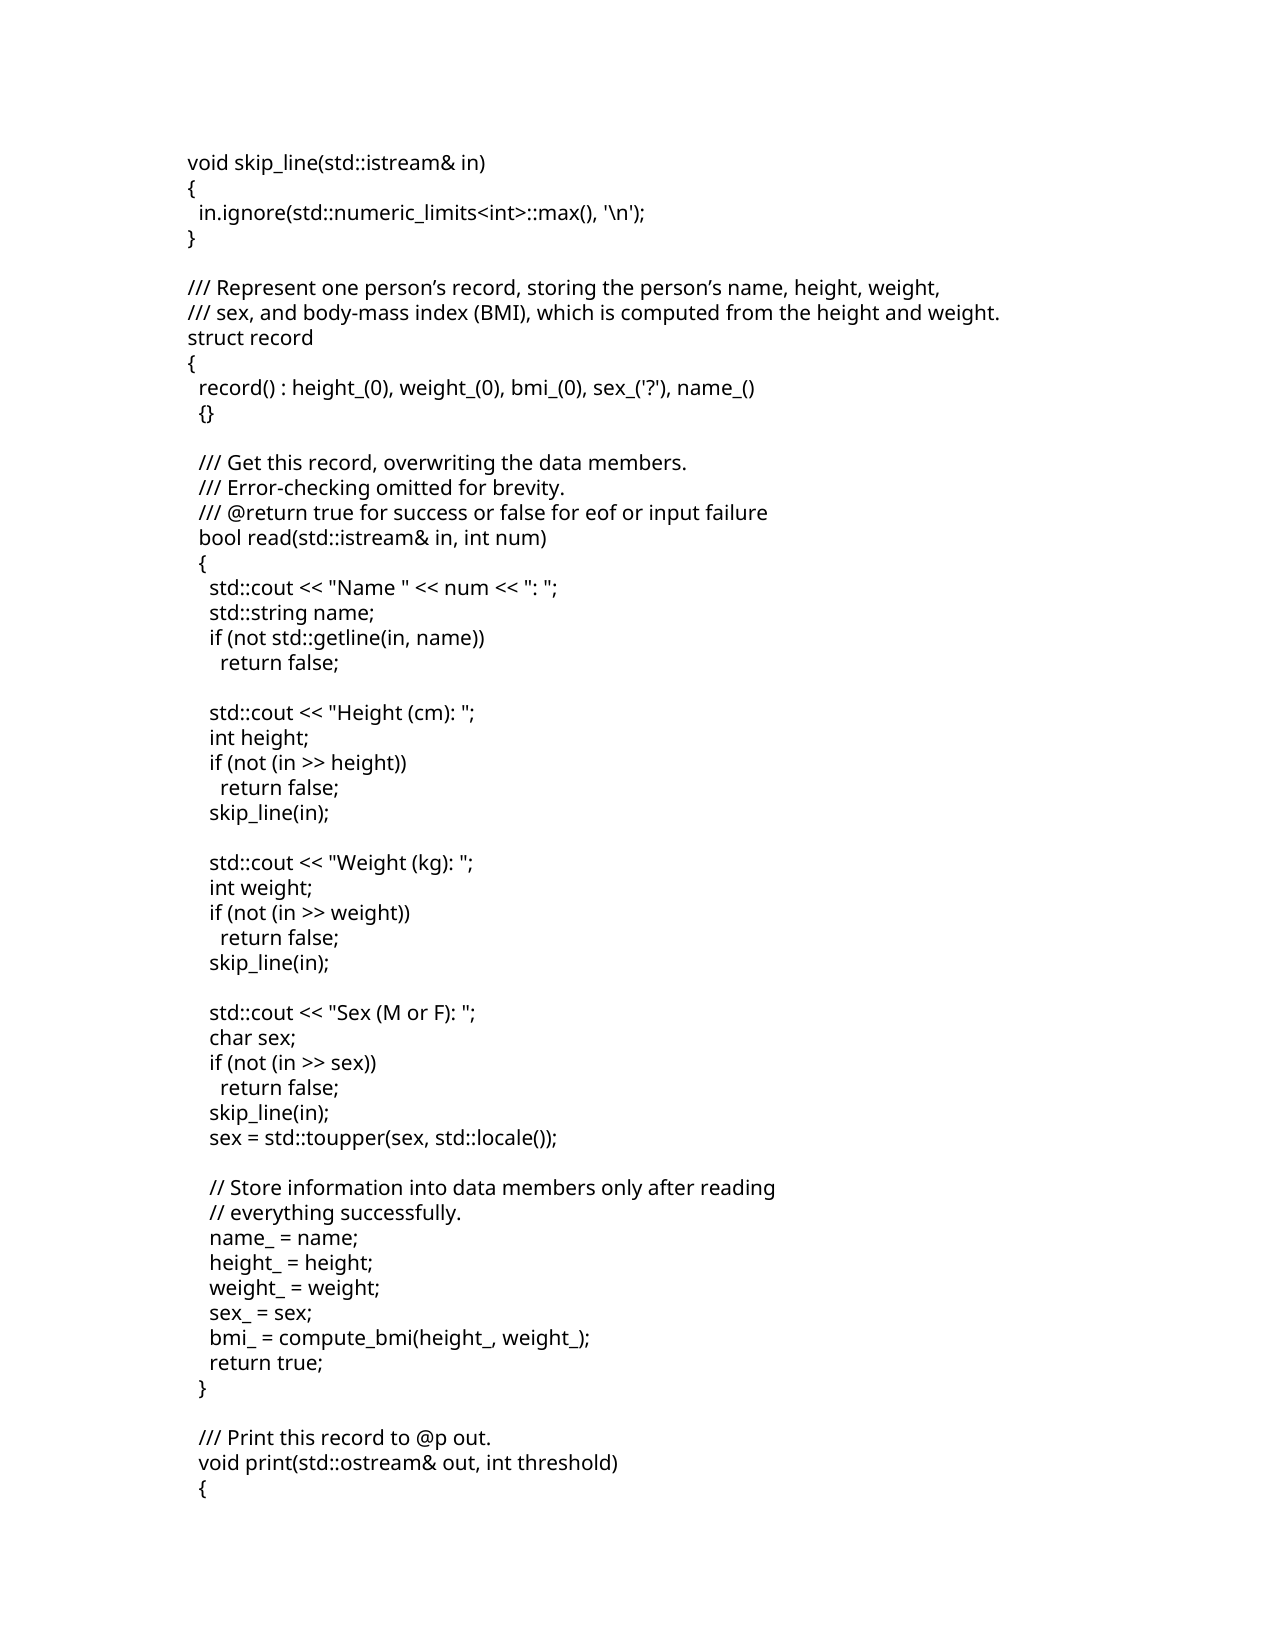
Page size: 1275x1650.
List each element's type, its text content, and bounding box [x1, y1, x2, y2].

text if (not (in >> weight)) [187, 900, 1072, 925]
text if (not (in >> height)) [187, 750, 1072, 775]
text skip_line(in); [187, 800, 1072, 825]
text bmi_ = compute_bmi(height_, weight_); [187, 1325, 1072, 1350]
text sex_ = sex; [187, 1300, 1072, 1325]
text height_ = height; [187, 1250, 1072, 1275]
text if (not (in >> sex)) [187, 1050, 1072, 1075]
text char sex; [187, 1025, 1072, 1050]
text if (not std::getline(in, name)) [187, 625, 1072, 650]
text } [187, 1375, 1072, 1400]
text return false; [187, 1075, 1072, 1100]
text return false; [187, 925, 1072, 950]
text struct record [187, 325, 1072, 350]
text void skip_line(std::istream& in) [187, 150, 1072, 175]
text /// Represent one person’s record, storing the person’s name, height, weight, [187, 275, 1072, 300]
text { [187, 350, 1072, 375]
text std::cout << "Name " << num << ": "; [187, 575, 1072, 600]
text { [187, 1475, 1072, 1500]
text // Store information into data members only after reading [187, 1175, 1072, 1200]
text { [187, 175, 1072, 200]
text std::string name; [187, 600, 1072, 625]
text std::cout << "Height (cm): "; [187, 700, 1072, 725]
text name_ = name; [187, 1225, 1072, 1250]
text /// Get this record, overwriting the data members. [187, 450, 1072, 475]
text record() : height_(0), weight_(0), bmi_(0), sex_('?'), name_() [187, 375, 1072, 400]
text skip_line(in); [187, 1100, 1072, 1125]
text { [187, 550, 1072, 575]
text std::cout << "Weight (kg): "; [187, 850, 1072, 875]
text /// @return true for success or false for eof or input failure [187, 500, 1072, 525]
text int height; [187, 725, 1072, 750]
text skip_line(in); [187, 950, 1072, 975]
text sex = std::toupper(sex, std::locale()); [187, 1125, 1072, 1150]
text int weight; [187, 875, 1072, 900]
text in.ignore(std::numeric_limits<int>::max(), '\n'); [187, 200, 1072, 225]
text bool read(std::istream& in, int num) [187, 525, 1072, 550]
text /// sex, and body-mass index (BMI), which is computed from the height and weight. [187, 300, 1072, 325]
text weight_ = weight; [187, 1275, 1072, 1300]
text /// Error-checking omitted for brevity. [187, 475, 1072, 500]
text {} [187, 400, 1072, 425]
text return true; [187, 1350, 1072, 1375]
text return false; [187, 775, 1072, 800]
text return false; [187, 650, 1072, 675]
text void print(std::ostream& out, int threshold) [187, 1450, 1072, 1475]
text // everything successfully. [187, 1200, 1072, 1225]
text } [187, 225, 1072, 250]
text std::cout << "Sex (M or F): "; [187, 1000, 1072, 1025]
text /// Print this record to @p out. [187, 1425, 1072, 1450]
